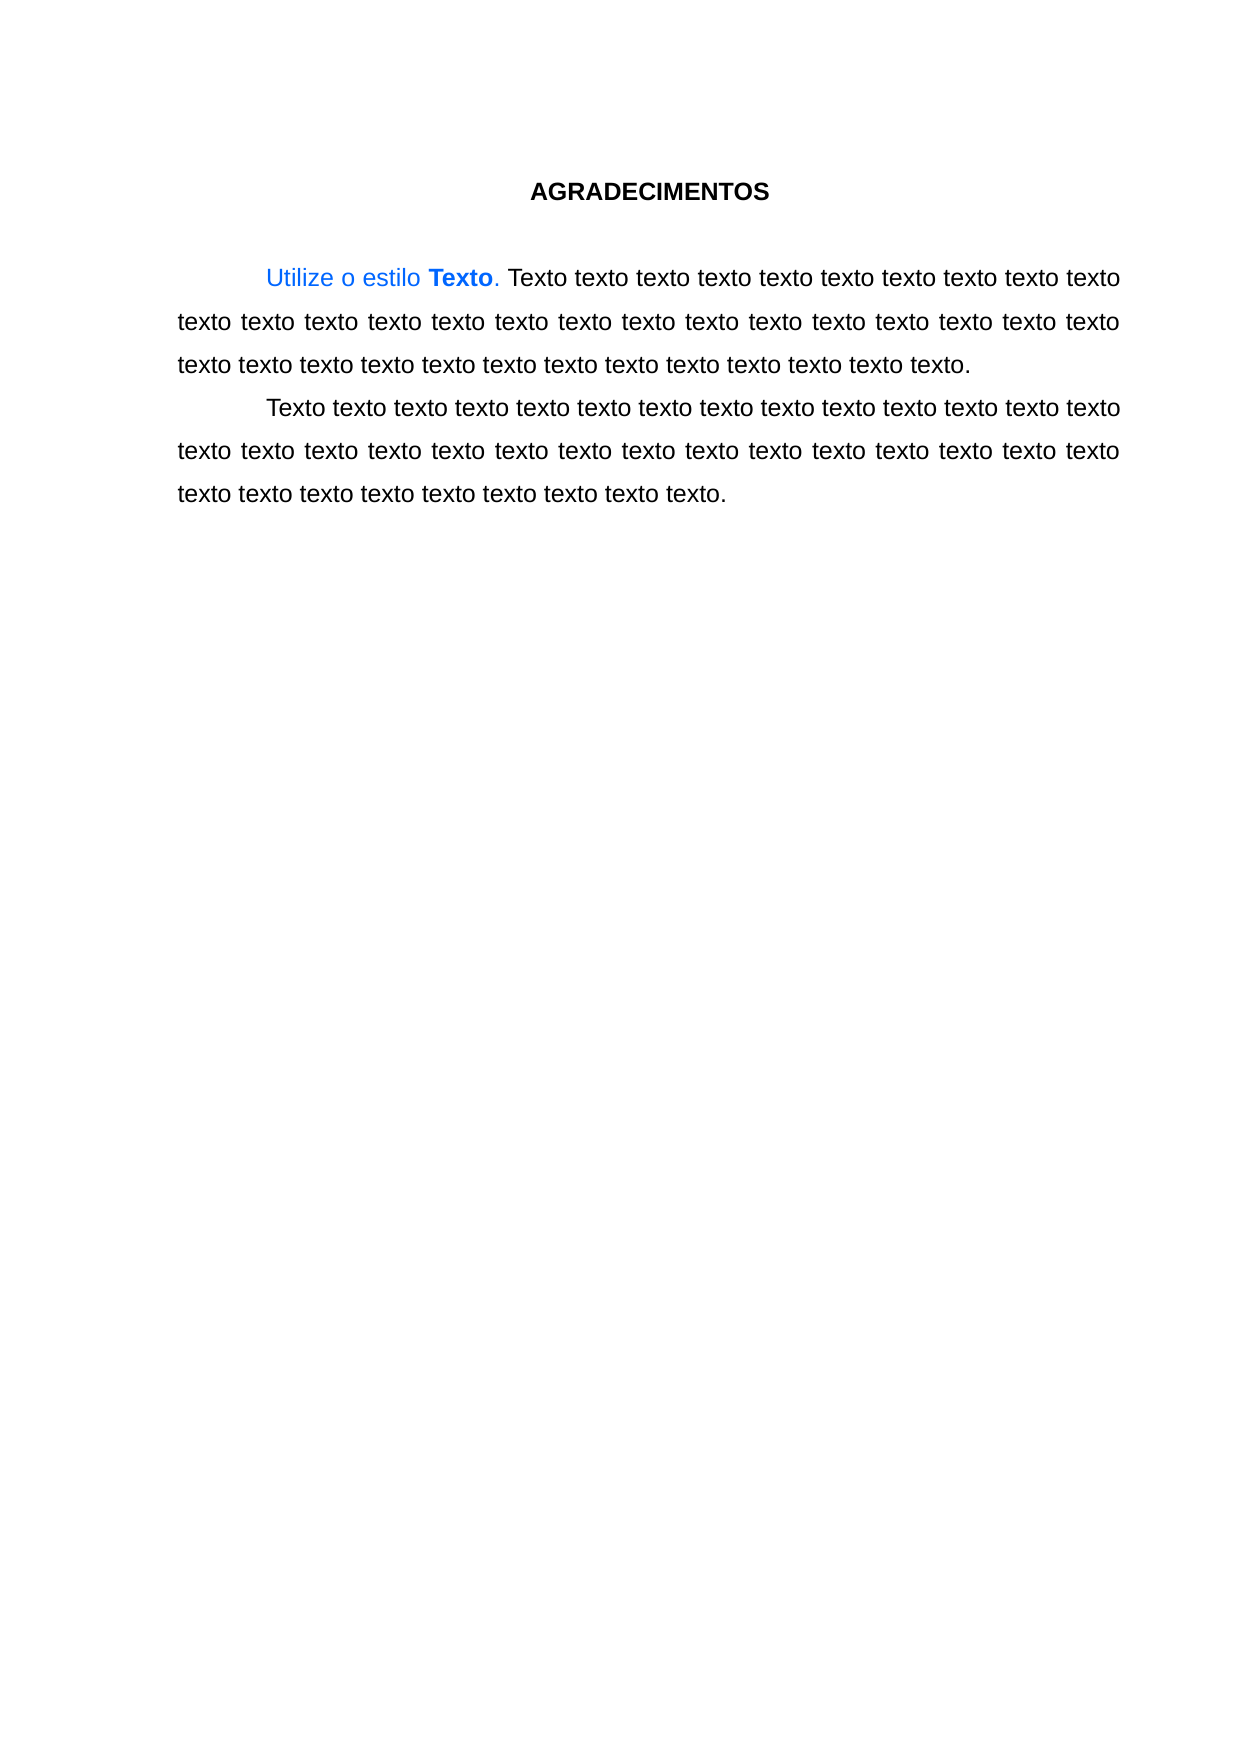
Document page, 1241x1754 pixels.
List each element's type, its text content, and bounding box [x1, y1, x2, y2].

text Utilize o estilo Texto. Texto texto texto texto texto texto texto texto texto texto texto texto texto texto texto texto texto texto texto texto texto texto texto texto texto texto texto texto texto texto texto texto texto texto texto texto texto texto. [177, 263, 1122, 378]
text Texto texto texto texto texto texto texto texto texto texto texto texto texto texto texto texto texto texto texto texto texto texto texto texto texto texto texto texto texto texto texto texto texto texto texto texto texto texto. [177, 393, 1122, 508]
text AGRADECIMENTOS [177, 177, 1122, 206]
